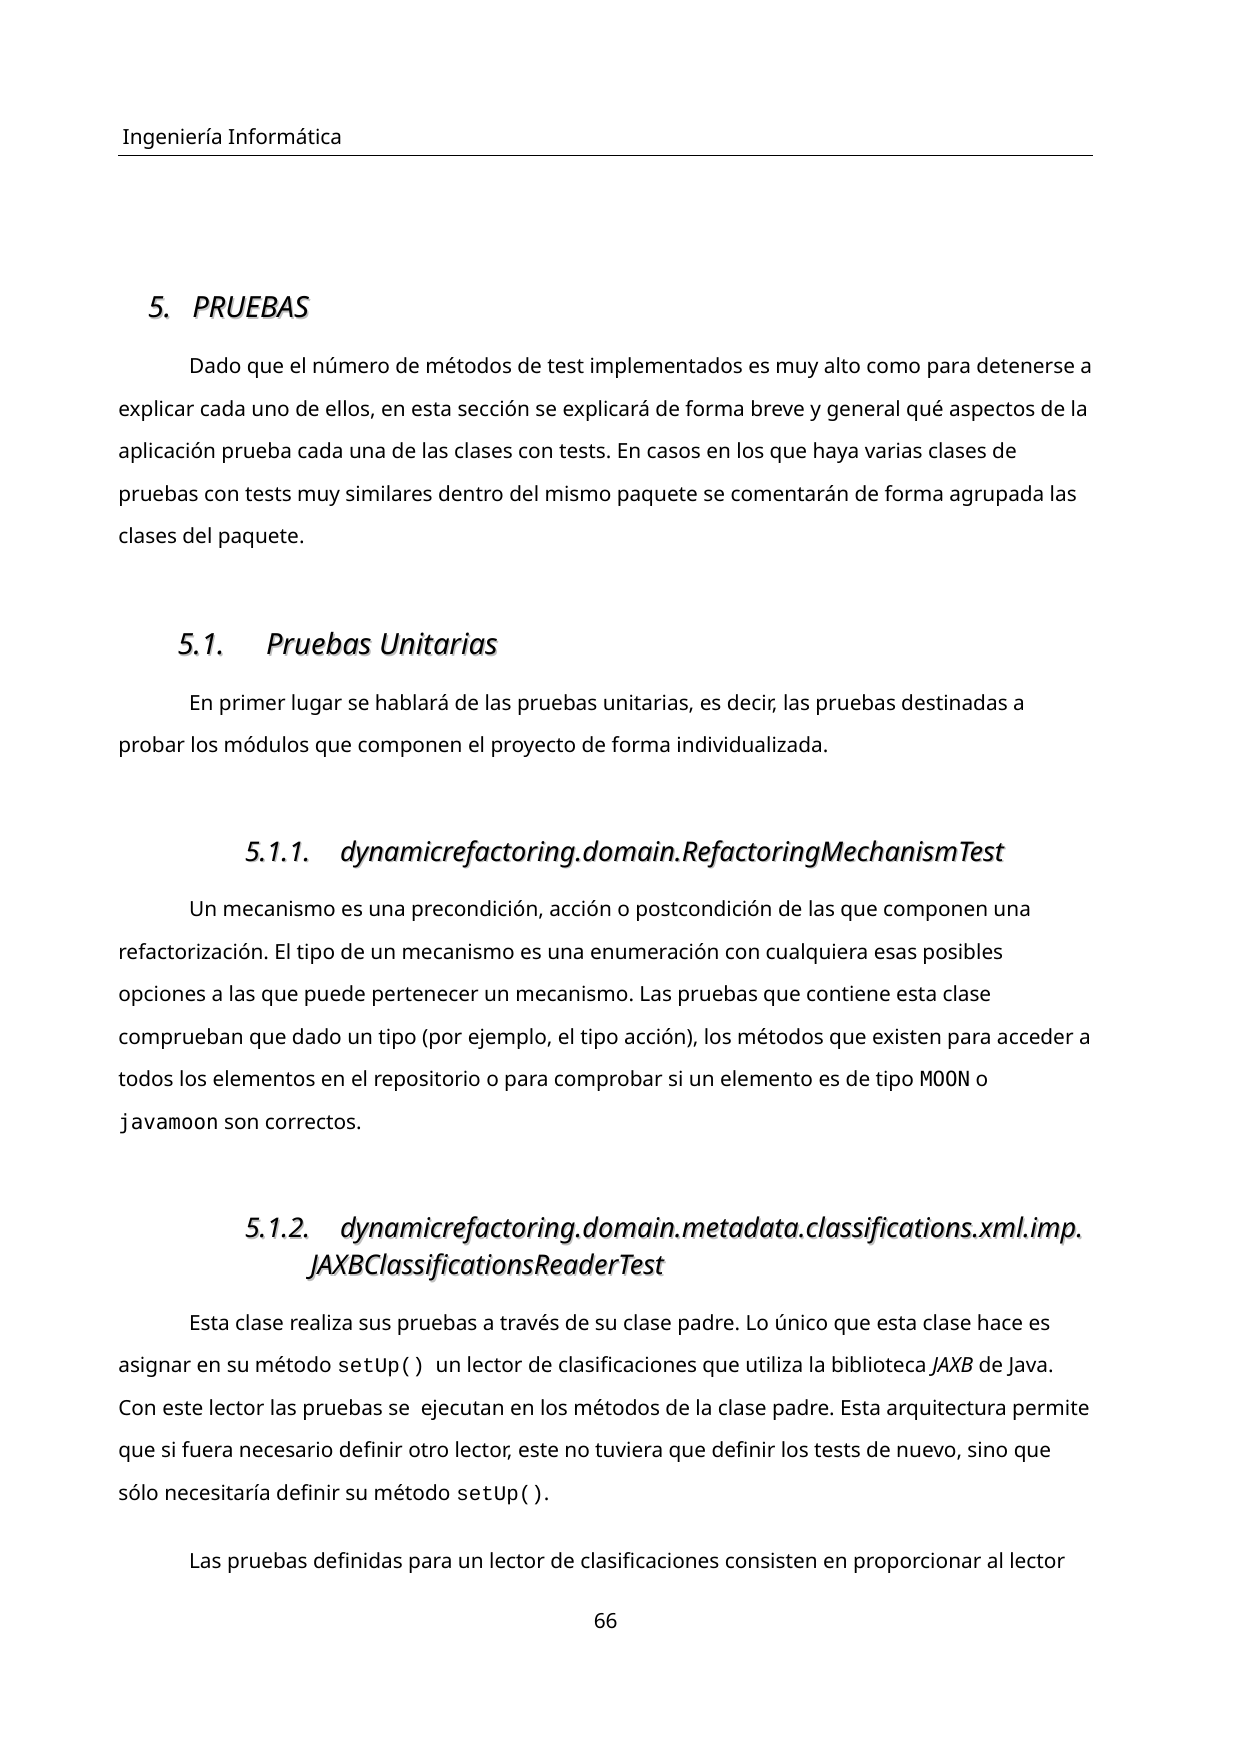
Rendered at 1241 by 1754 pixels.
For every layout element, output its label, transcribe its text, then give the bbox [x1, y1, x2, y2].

subtitle dynamicrefactoring.domain.RefactoringMechanismTest [310, 832, 1093, 869]
text Dado que el número de métodos de test implementados es muy alto como para detenerse a explicar cada uno de ellos, en esta sección se explicará de forma breve y general qué aspectos de la aplicación prueba cada una de las clases con tests. En casos en los que haya varias clases de pruebas con tests muy similares dentro del mismo paquete se comentarán de forma agrupada las clases del paquete. [118, 351, 1093, 550]
subtitle dynamicrefactoring.domain.metadata.classifications.xml.imp.JAXBClassificationsReaderTest [310, 1209, 1093, 1283]
text Un mecanismo es una precondición, acción o postcondición de las que componen una refactorización. El tipo de un mecanismo es una enumeración con cualquiera esas posibles opciones a las que puede pertenecer un mecanismo. Las pruebas que contiene esta clase comprueban que dado un tipo (por ejemplo, el tipo acción), los métodos que existen para acceder a todos los elementos en el repositorio o para comprobar si un elemento es de tipo MOON o javamoon son correctos. [118, 894, 1093, 1136]
text En primer lugar se hablará de las pruebas unitarias, es decir, las pruebas destinadas a probar los módulos que componen el proyecto de forma individualizada. [118, 688, 1093, 759]
text Las pruebas definidas para un lector de clasificaciones consisten en proporcionar al lector [118, 1546, 1093, 1574]
subtitle PRUEBAS [148, 287, 1093, 326]
text Esta clase realiza sus pruebas a través de su clase padre. Lo único que esta clase hace es asignar en su método setUp() un lector de clasificaciones que utiliza la biblioteca JAXB de Java. Con este lector las pruebas se ejecutan en los métodos de la clase padre. Esta arquitectura permite que si fuera necesario definir otro lector, este no tuviera que definir los tests de nuevo, sino que sólo necesitaría definir su método setUp(). [118, 1308, 1093, 1507]
subtitle Pruebas Unitarias [177, 623, 1093, 663]
